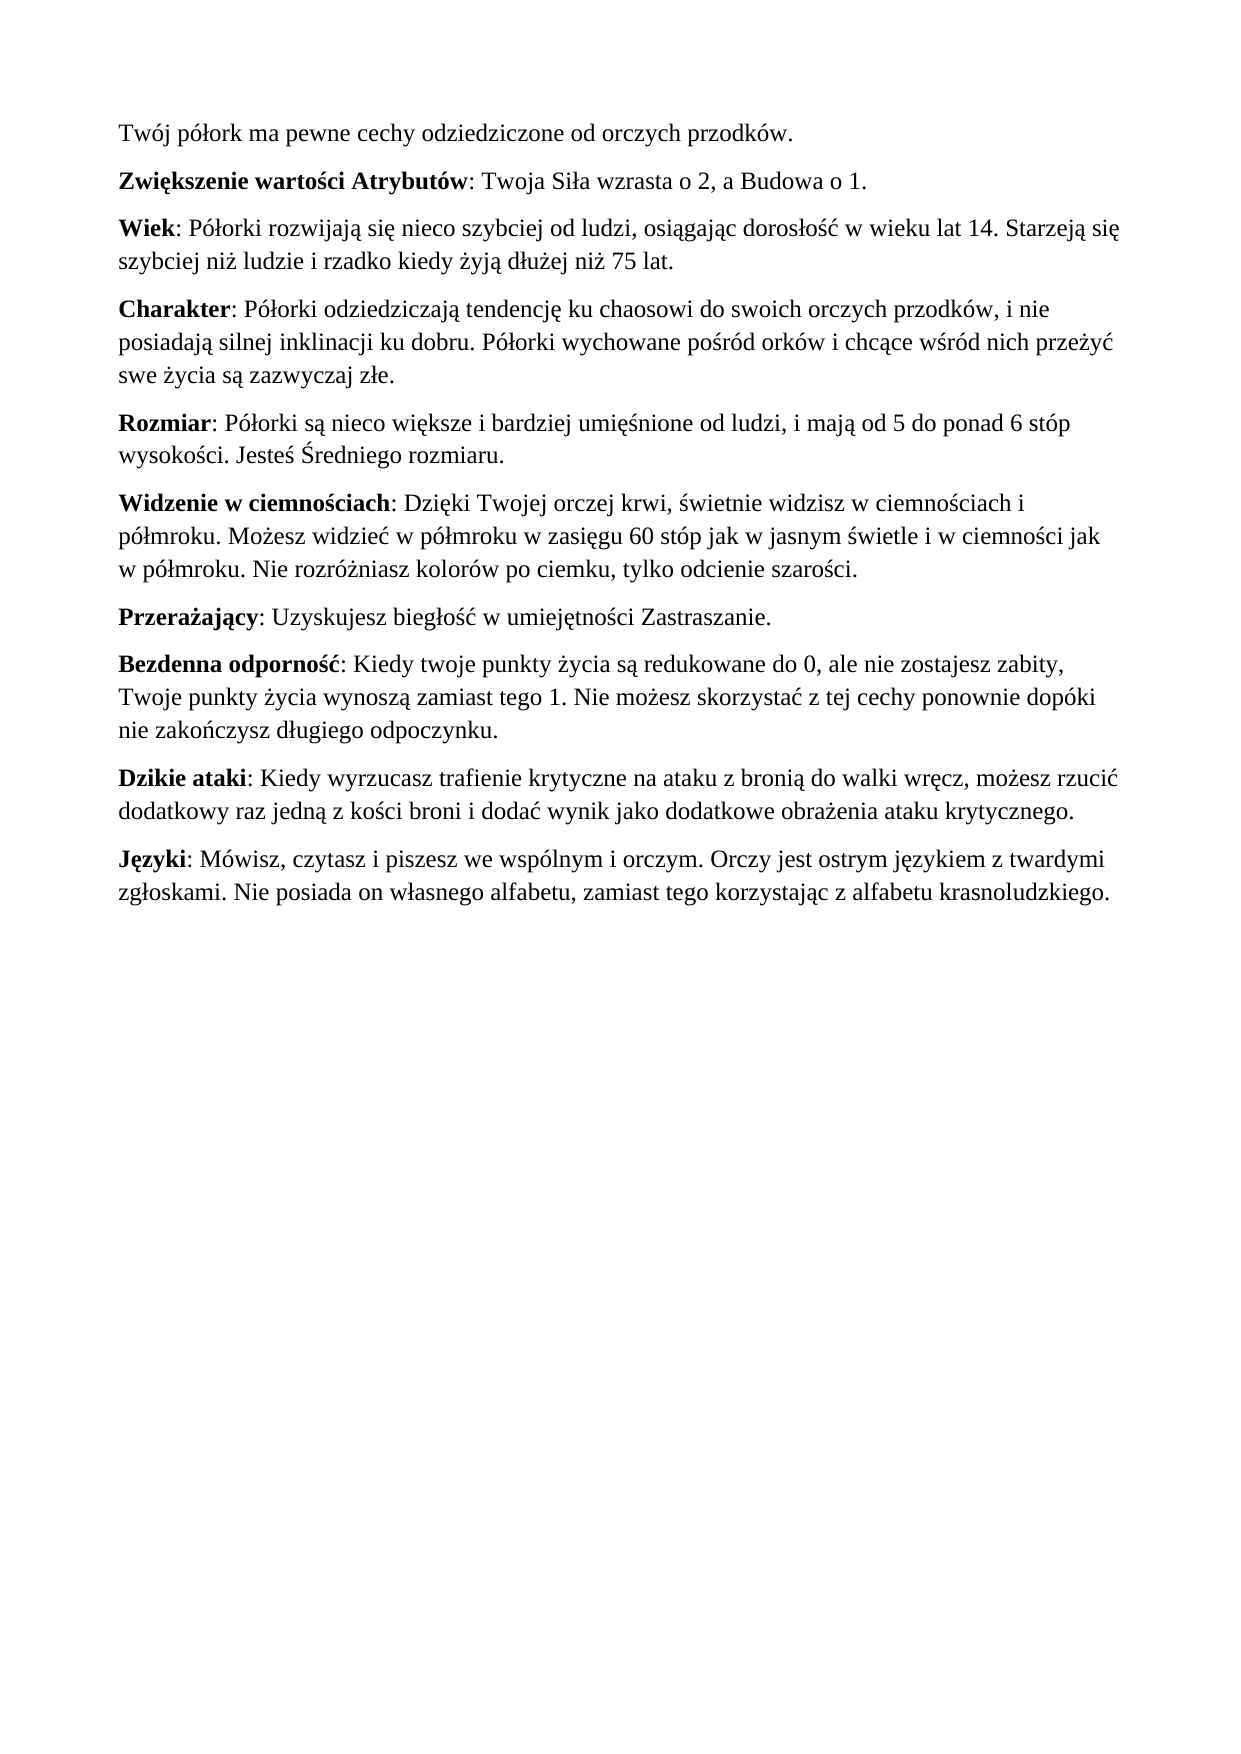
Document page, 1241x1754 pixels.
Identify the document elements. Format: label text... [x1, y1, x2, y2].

text Twój półork ma pewne cechy odziedziczone od orczych przodków. [118, 118, 1122, 147]
text Języki: Mówisz, czytasz i piszesz we wspólnym i orczym. Orczy jest ostrym językiem z twardymi zgłoskami. Nie posiada on własnego alfabetu, zamiast tego korzystając z alfabetu krasnoludzkiego. [118, 844, 1122, 906]
text Bezdenna odporność: Kiedy twoje punkty życia są redukowane do 0, ale nie zostajesz zabity, Twoje punkty życia wynoszą zamiast tego 1. Nie możesz skorzystać z tej cechy ponownie dopóki nie zakończysz długiego odpoczynku. [118, 649, 1122, 744]
text Widzenie w ciemnościach: Dzięki Twojej orczej krwi, świetnie widzisz w ciemnościach i półmroku. Możesz widzieć w półmroku w zasięgu 60 stóp jak w jasnym świetle i w ciemności jak w półmroku. Nie rozróżniasz kolorów po ciemku, tylko odcienie szarości. [118, 488, 1122, 583]
text Rozmiar: Półorki są nieco większe i bardziej umięśnione od ludzi, i mają od 5 do ponad 6 stóp wysokości. Jesteś Średniego rozmiaru. [118, 408, 1122, 469]
text Charakter: Półorki odziedziczają tendencję ku chaosowi do swoich orczych przodków, i nie posiadają silnej inklinacji ku dobru. Półorki wychowane pośród orków i chcące wśród nich przeżyć swe życia są zazwyczaj złe. [118, 294, 1122, 389]
text Zwiększenie wartości Atrybutów: Twoja Siła wzrasta o 2, a Budowa o 1. [118, 166, 1122, 194]
text Dzikie ataki: Kiedy wyrzucasz trafienie krytyczne na ataku z bronią do walki wręcz, możesz rzucić dodatkowy raz jedną z kości broni i dodać wynik jako dodatkowe obrażenia ataku krytycznego. [118, 763, 1122, 825]
text Przerażający: Uzyskujesz biegłość w umiejętności Zastraszanie. [118, 602, 1122, 631]
text Wiek: Półorki rozwijają się nieco szybciej od ludzi, osiągając dorosłość w wieku lat 14. Starzeją się szybciej niż ludzie i rzadko kiedy żyją dłużej niż 75 lat. [118, 213, 1122, 275]
